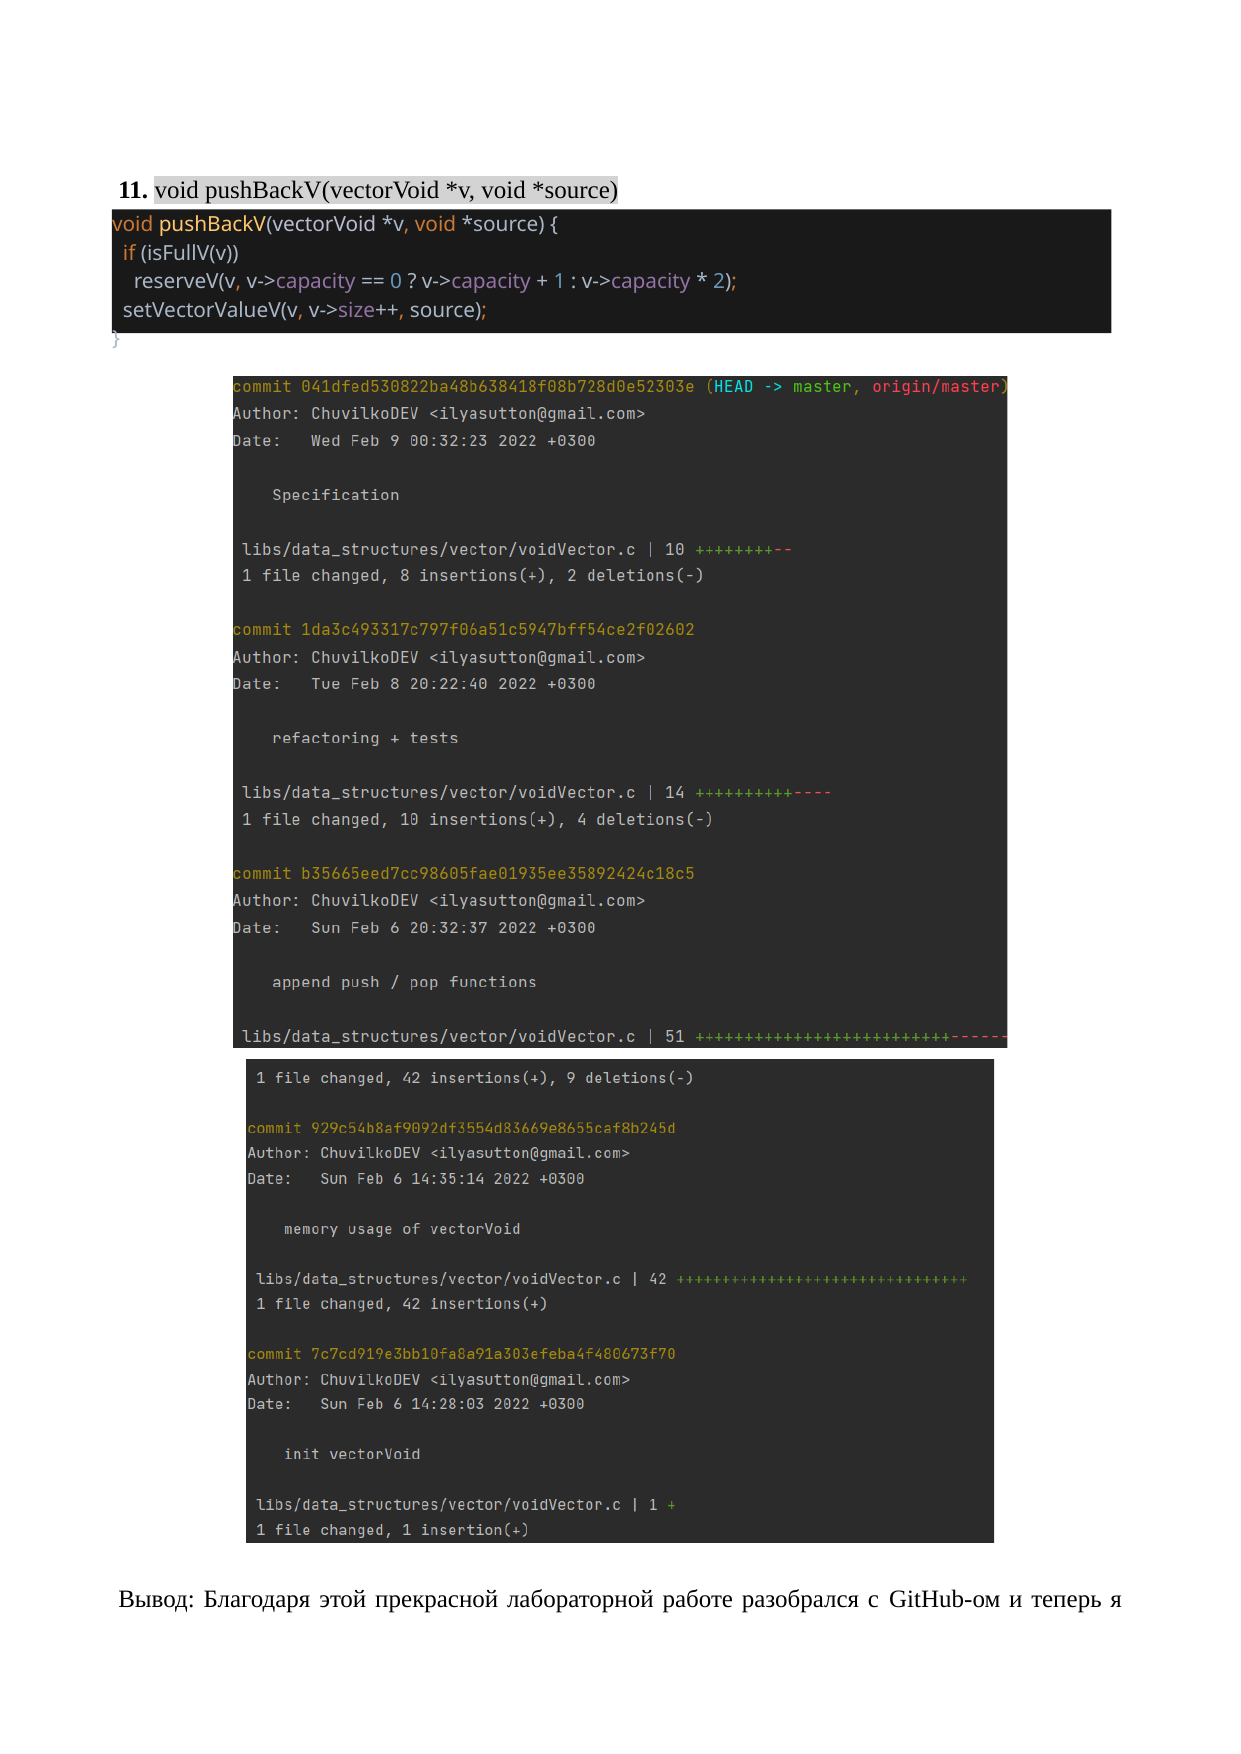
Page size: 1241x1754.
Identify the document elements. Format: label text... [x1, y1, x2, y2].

text 11. void pushBackV(vectorVoid *v, void *source) [118, 176, 1122, 204]
picture [233, 376, 1008, 1048]
text Вывод: Благодаря этой прекрасной лабораторной работе разобрался с GitHub-ом и теперь я [118, 1584, 1122, 1613]
picture [246, 1059, 995, 1543]
